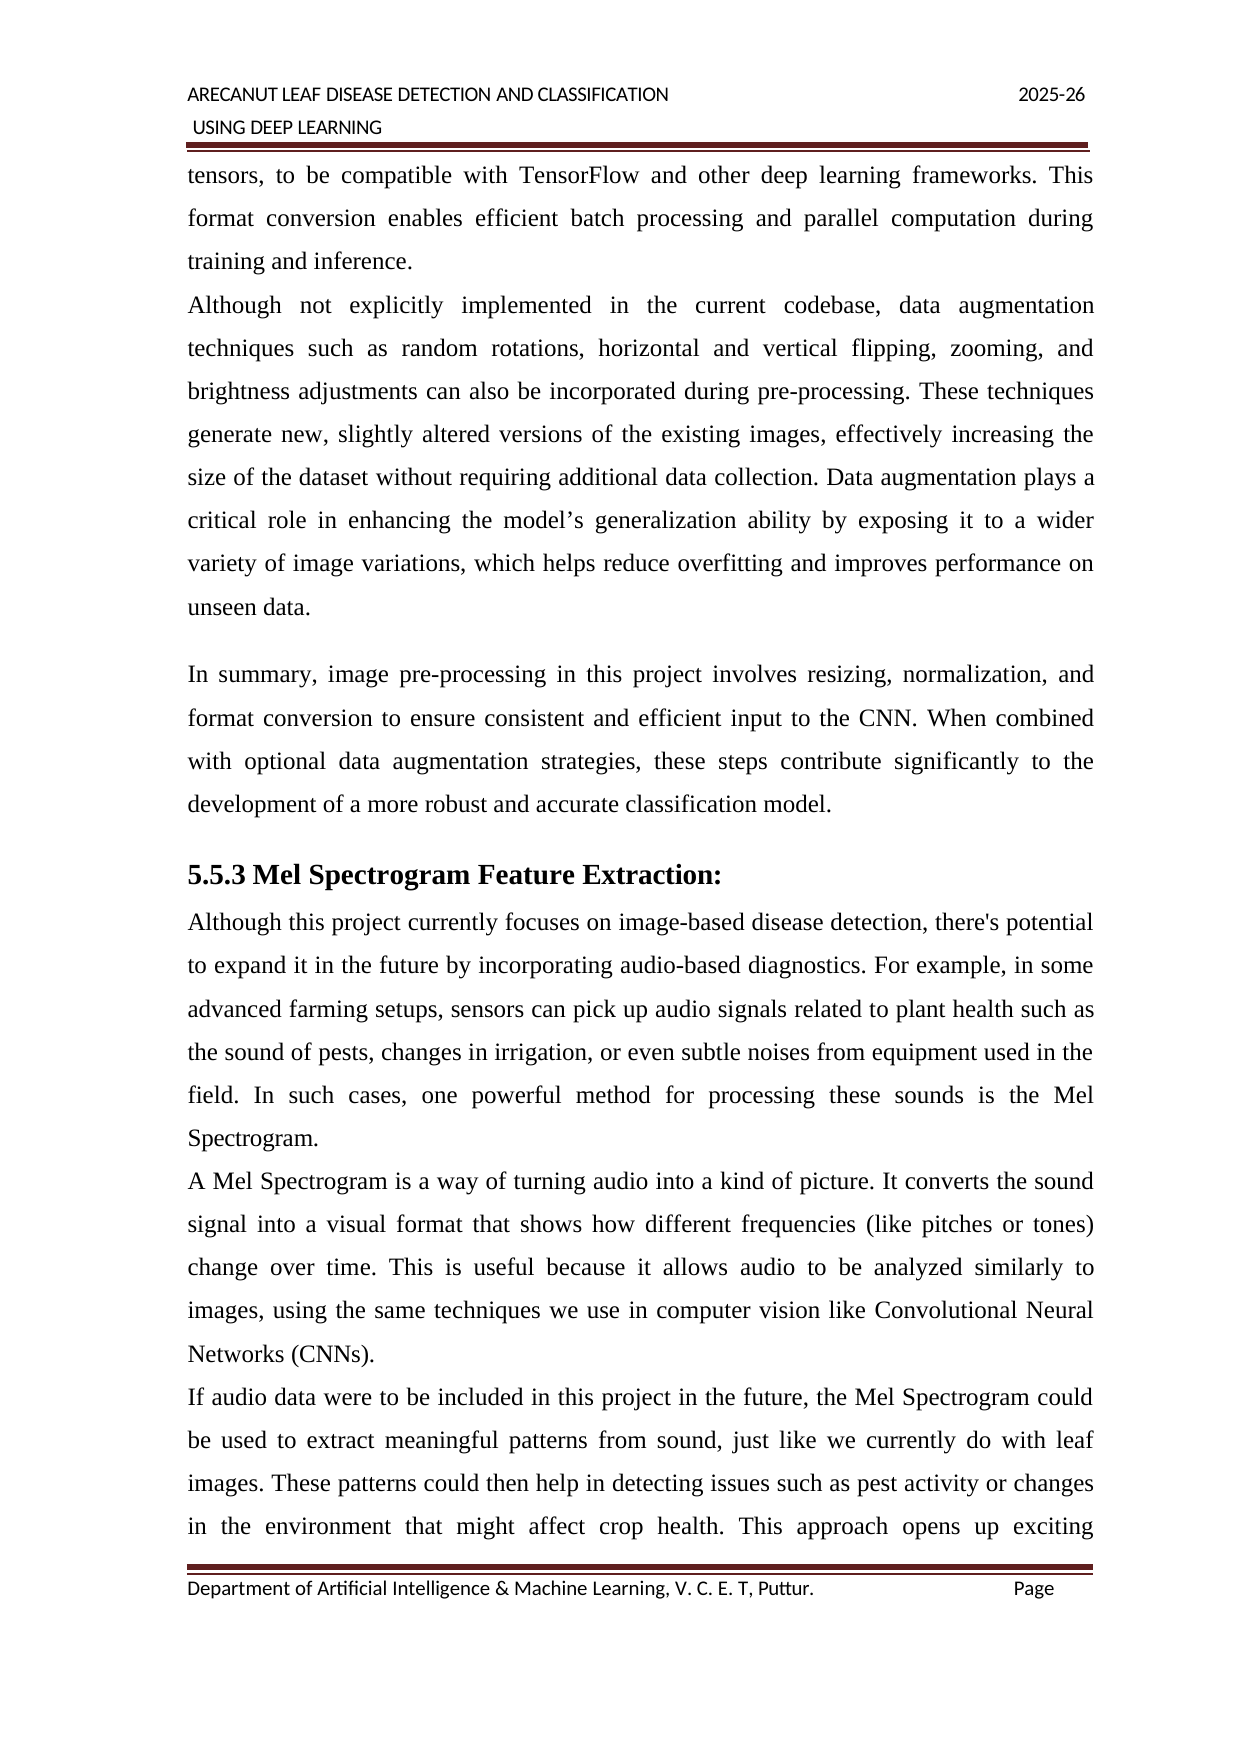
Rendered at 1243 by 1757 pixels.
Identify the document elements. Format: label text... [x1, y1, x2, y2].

text If audio data were to be included in this project in the future, the Mel Spectrogram could be used to extract meaningful patterns from sound, just like we currently do with leaf images. These patterns could then help in detecting issues such as pest activity or changes in the environment that might affect crop health. This approach opens up exciting [187, 1382, 1095, 1540]
text tensors, to be compatible with TensorFlow and other deep learning frameworks. This format conversion enables efficient batch processing and parallel computation during training and inference. [187, 160, 1094, 275]
text Although this project currently focuses on image-based disease detection, there's potential to expand it in the future by incorporating audio-based diagnostics. For example, in some advanced farming setups, sensors can pick up audio signals related to plant health such as the sound of pests, changes in irrigation, or even subtle noises from equipment used in the field. In such cases, one powerful method for processing these sounds is the Mel Spectrogram. [187, 907, 1095, 1152]
text Although not explicitly implemented in the current codebase, data augmentation techniques such as random rotations, horizontal and vertical flipping, zooming, and brightness adjustments can also be incorporated during pre-processing. These techniques generate new, slightly altered versions of the existing images, effectively increasing the size of the dataset without requiring additional data collection. Data augmentation plays a critical role in enhancing the model’s generalization ability by exposing it to a wider variety of image variations, which helps reduce overfitting and improves performance on unseen data. [187, 290, 1095, 620]
text In summary, image pre-processing in this project involves resizing, normalization, and format conversion to ensure consistent and efficient input to the CNN. When combined with optional data augmentation strategies, these steps contribute significantly to the development of a more robust and accurate classification model. [187, 659, 1095, 818]
text A Mel Spectrogram is a way of turning audio into a kind of picture. It converts the sound signal into a visual format that shows how different frequencies (like pitches or tones) change over time. This is useful because it allows audio to be analyzed similarly to images, using the same techniques we use in computer vision like Convolutional Neural Networks (CNNs). [187, 1166, 1095, 1367]
subtitle Mel Spectrogram Feature Extraction: [187, 857, 1125, 891]
